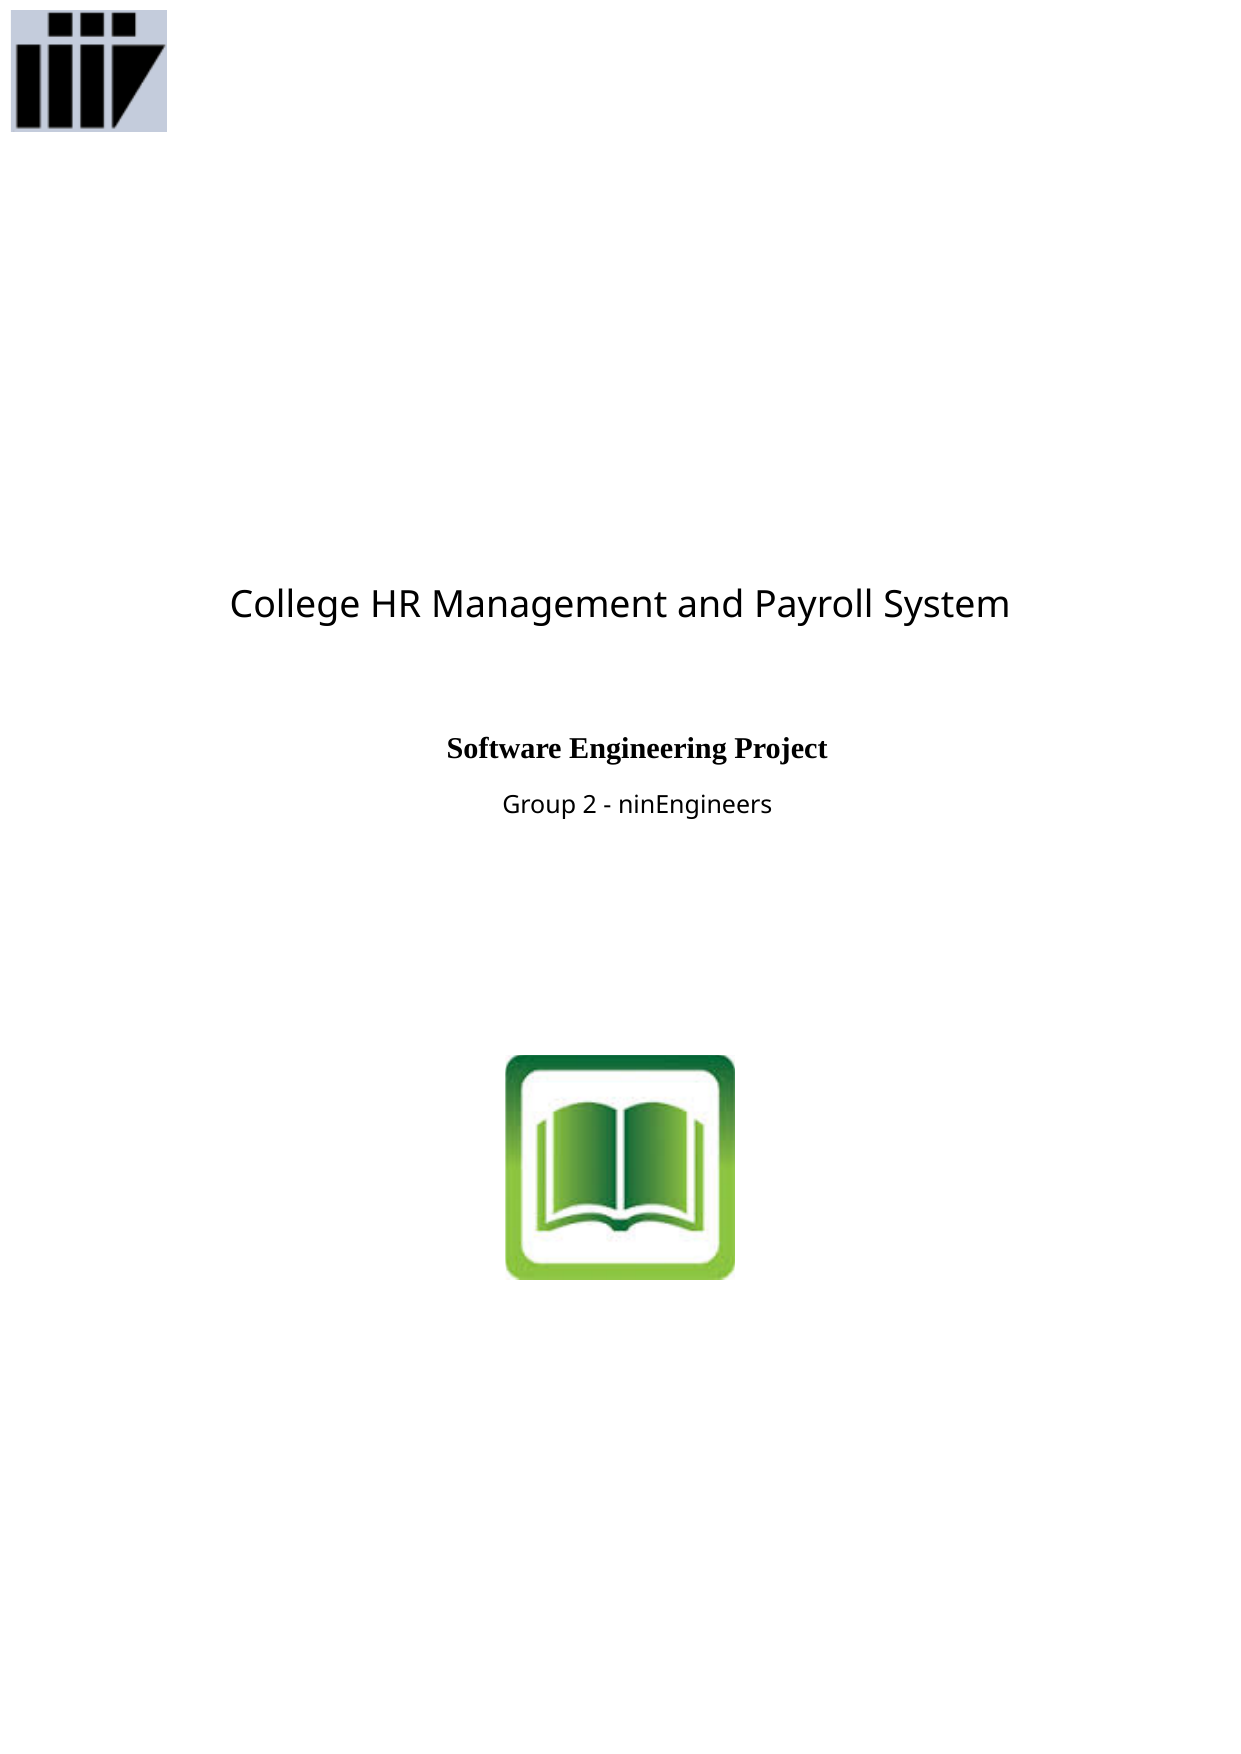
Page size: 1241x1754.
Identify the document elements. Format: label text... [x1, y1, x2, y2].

text College HR Management and Payroll System [118, 577, 1122, 628]
picture [10, 10, 167, 132]
picture [505, 1055, 735, 1280]
text Group 2 - ninEngineers [152, 787, 1122, 821]
text Software Engineering Project [152, 731, 1122, 765]
